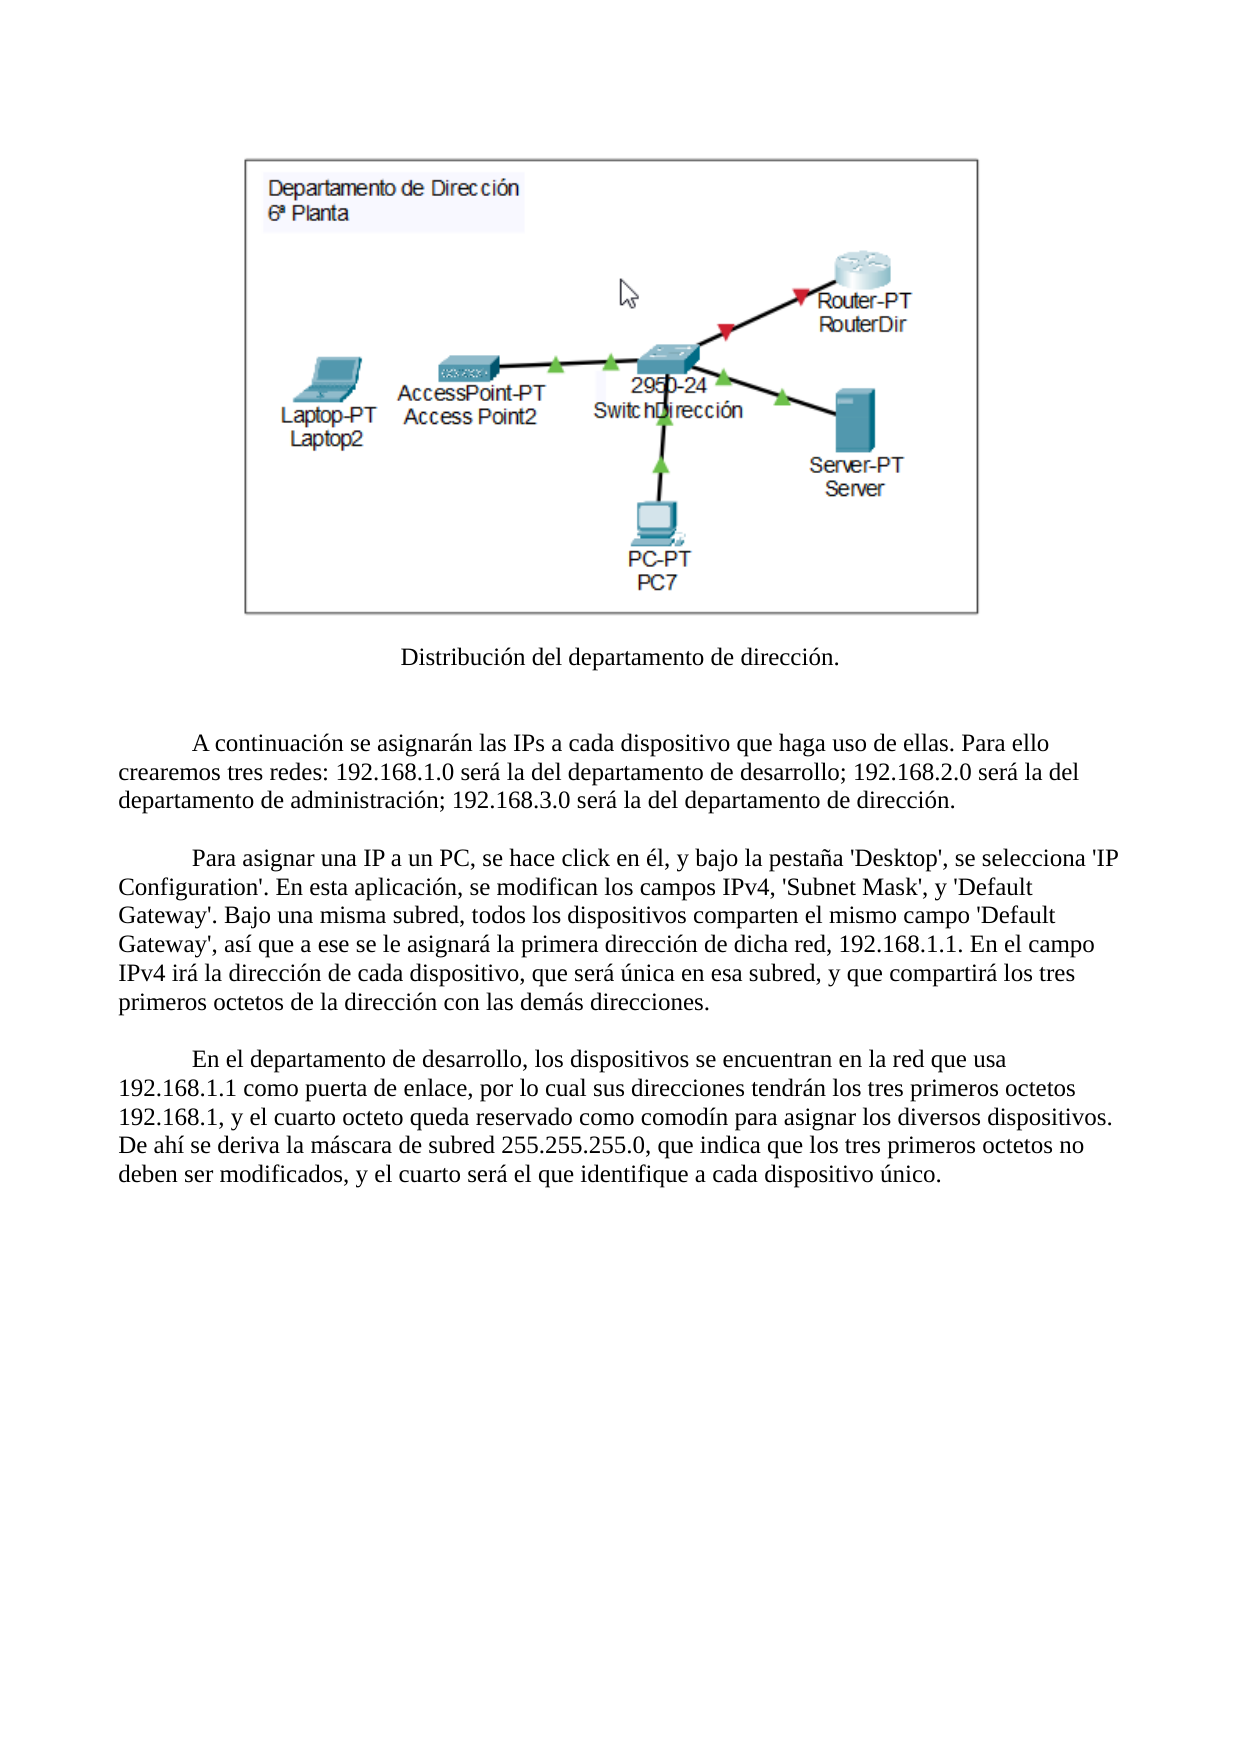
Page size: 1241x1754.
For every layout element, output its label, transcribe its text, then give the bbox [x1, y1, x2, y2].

picture [201, 124, 1027, 642]
text A continuación se asignarán las IPs a cada dispositivo que haga uso de ellas. Para ello crearemos tres redes: 192.168.1.0 será la del departamento de desarrollo; 192.168.2.0 será la del departamento de administración; 192.168.3.0 será la del departamento de dirección. [118, 728, 1122, 814]
text Para asignar una IP a un PC, se hace click en él, y bajo la pestaña 'Desktop', se selecciona 'IP Configuration'. En esta aplicación, se modifican los campos IPv4, 'Subnet Mask', y 'Default Gateway'. Bajo una misma subred, todos los dispositivos comparten el mismo campo 'Default Gateway', así que a ese se le asignará la primera dirección de dicha red, 192.168.1.1. En el campo IPv4 irá la dirección de cada dispositivo, que será única en esa subred, y que compartirá los tres primeros octetos de la dirección con las demás direcciones. [118, 843, 1122, 1016]
text En el departamento de desarrollo, los dispositivos se encuentran en la red que usa 192.168.1.1 como puerta de enlace, por lo cual sus direcciones tendrán los tres primeros octetos 192.168.1, y el cuarto octeto queda reservado como comodín para asignar los diversos dispositivos. De ahí se deriva la máscara de subred 255.255.255.0, que indica que los tres primeros octetos no deben ser modificados, y el cuarto será el que identifique a cada dispositivo único. [118, 1044, 1122, 1188]
text Distribución del departamento de dirección. [118, 118, 1122, 671]
